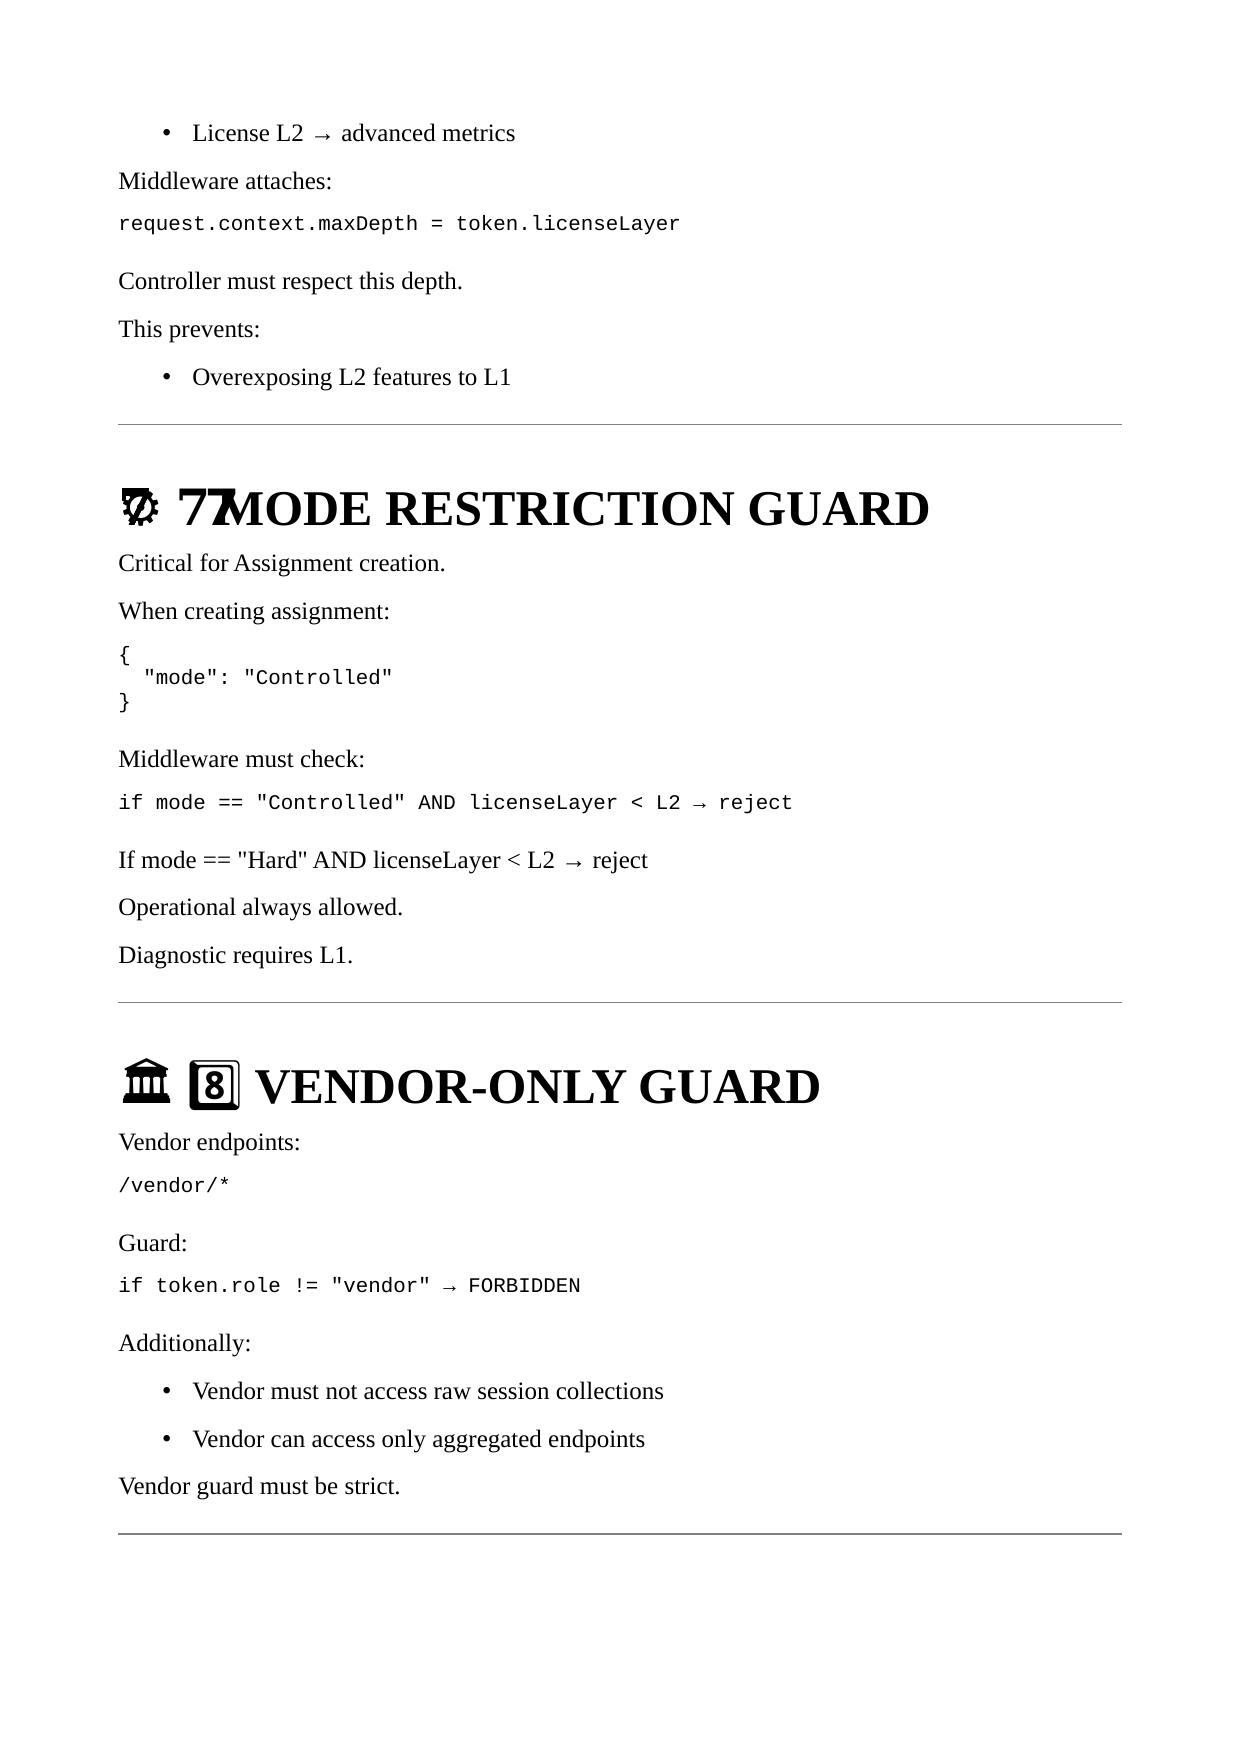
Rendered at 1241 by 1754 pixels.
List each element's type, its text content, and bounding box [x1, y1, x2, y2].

list Vendor can access only aggregated endpoints [162, 1424, 1122, 1452]
text Middleware must check: [118, 744, 1122, 773]
text Diagnostic requires L1. [118, 940, 1122, 969]
list Overexposing L2 features to L1 [162, 362, 1122, 390]
text { [118, 644, 1122, 667]
text if token.role != "vendor" → FORBIDDEN [118, 1275, 1122, 1299]
text } [118, 691, 1122, 715]
text Vendor guard must be strict. [118, 1471, 1122, 1500]
text Additionally: [118, 1328, 1122, 1357]
text if mode == "Controlled" AND licenseLayer < L2 → reject [118, 792, 1122, 815]
text Critical for Assignment creation. [118, 548, 1122, 577]
text Vendor endpoints: [118, 1127, 1122, 1156]
text When creating assignment: [118, 596, 1122, 625]
subtitle ⚙ 7️⃣ MODE RESTRICTION GUARD [118, 478, 1122, 536]
text If mode == "Hard" AND licenseLayer < L2 → reject [118, 845, 1122, 874]
text Guard: [118, 1228, 1122, 1256]
list Vendor must not access raw session collections [162, 1376, 1122, 1405]
text request.context.maxDepth = token.licenseLayer [118, 213, 1122, 237]
text Controller must respect this depth. [118, 266, 1122, 295]
text Operational always allowed. [118, 892, 1122, 921]
subtitle 🏛 8️⃣ VENDOR-ONLY GUARD [118, 1057, 1122, 1114]
text "mode": "Controlled" [118, 667, 1122, 691]
text This prevents: [118, 314, 1122, 343]
list License L2 → advanced metrics [162, 118, 1122, 147]
text /vendor/* [118, 1174, 1122, 1198]
text Middleware attaches: [118, 166, 1122, 194]
